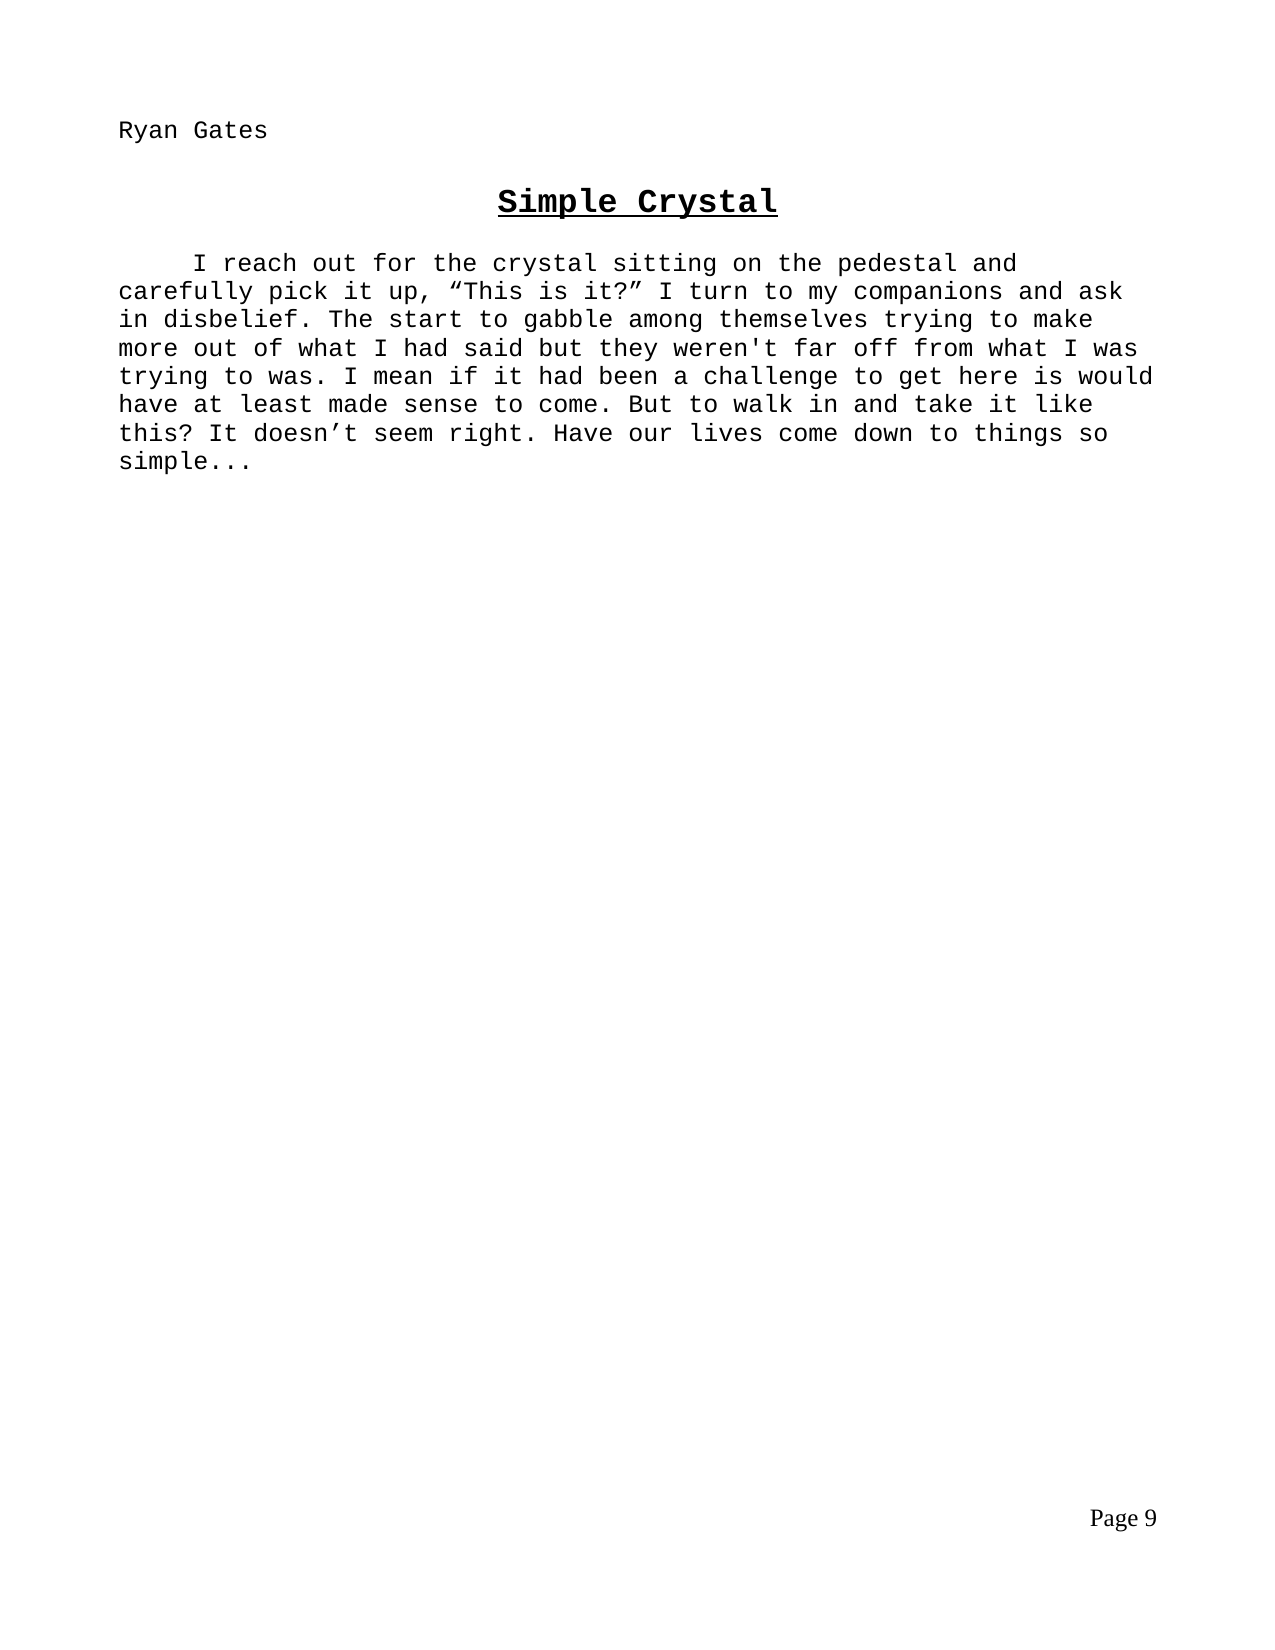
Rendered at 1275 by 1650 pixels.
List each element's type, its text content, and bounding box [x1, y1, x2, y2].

text Ryan Gates [118, 118, 1157, 146]
text I reach out for the crystal sitting on the pedestal and carefully pick it up, “This is it?” I turn to my companions and ask in disbelief. The start to gabble among themselves trying to make more out of what I had said but they weren't far off from what I was trying to was. I mean if it had been a challenge to get here is would have at least made sense to come. But to walk in and take it like this? It doesn’t seem right. Have our lives come down to things so simple... [118, 250, 1157, 477]
text Simple Crystal [118, 184, 1157, 222]
